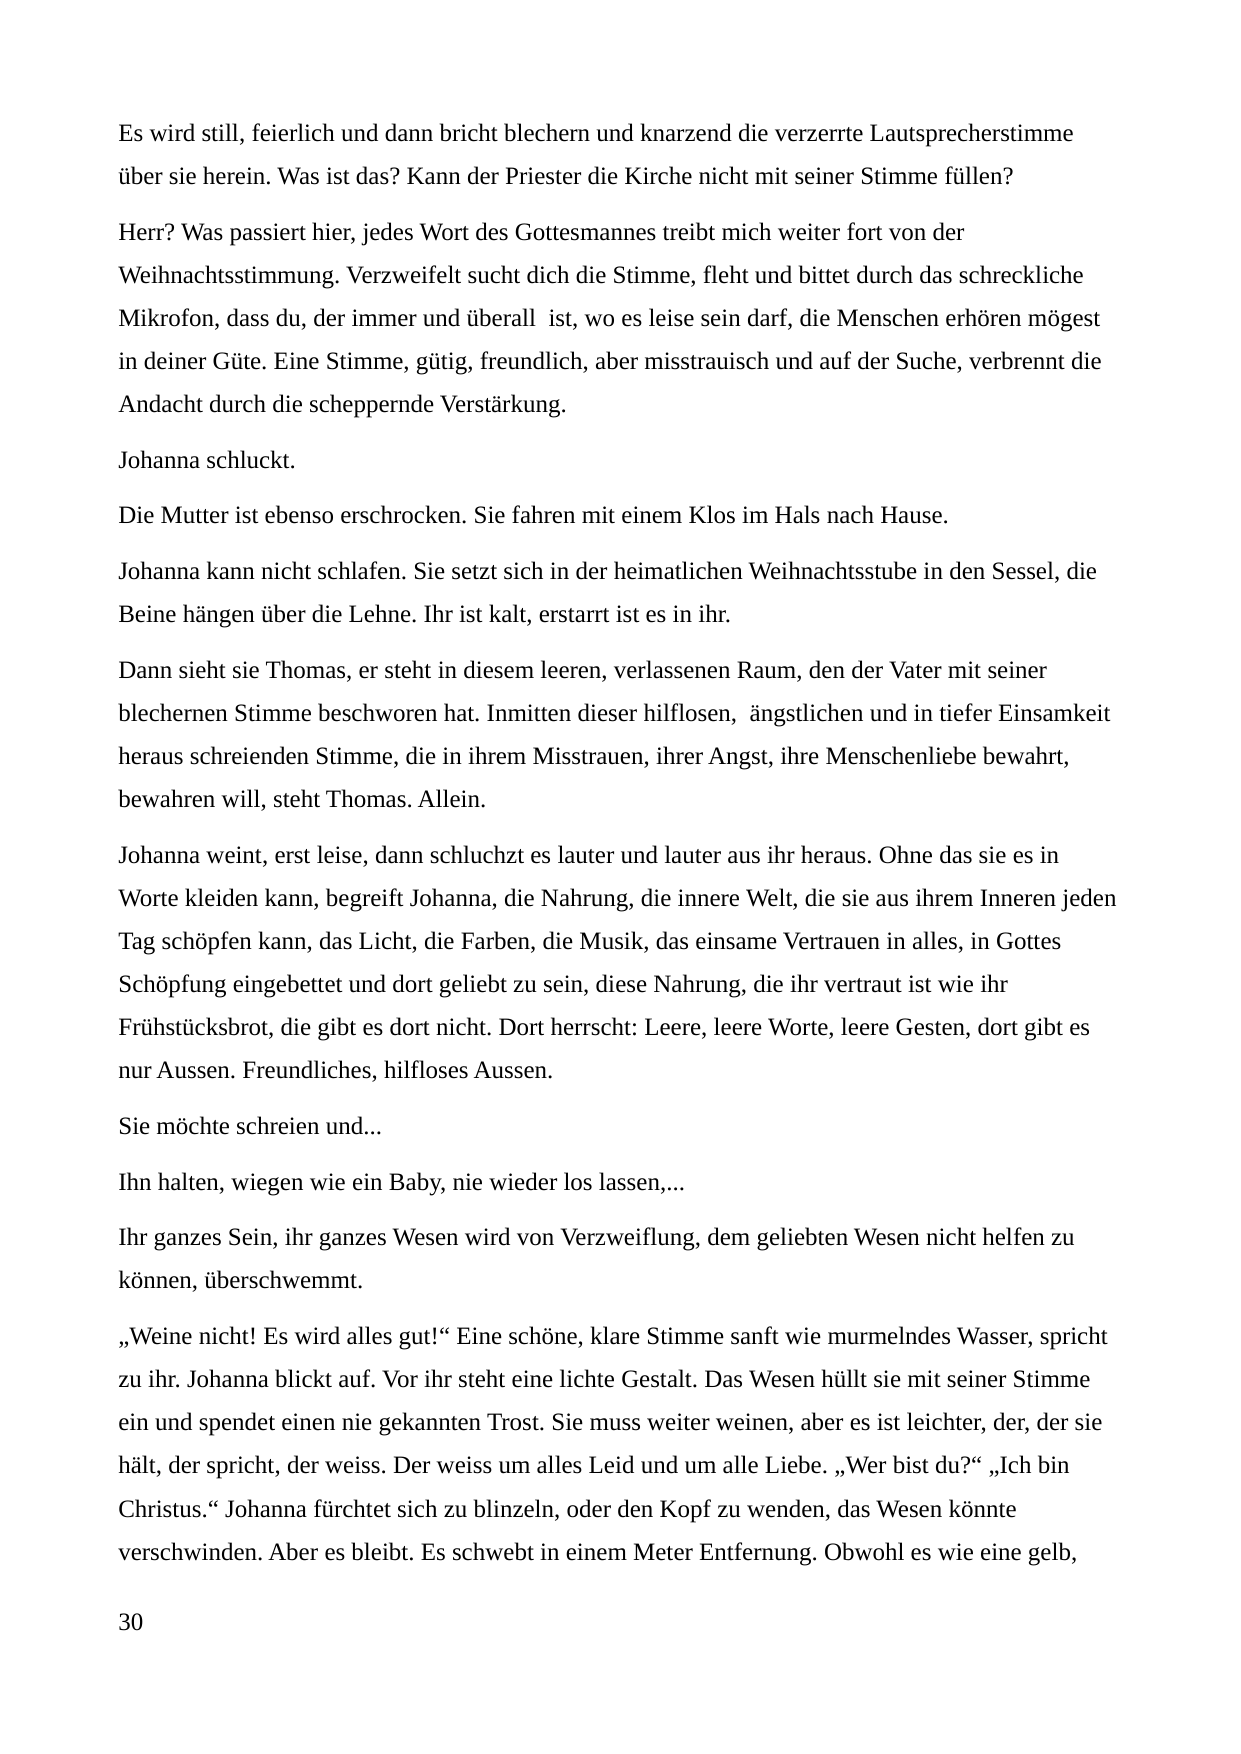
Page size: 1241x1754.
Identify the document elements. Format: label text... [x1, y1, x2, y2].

text „Weine nicht! Es wird alles gut!“ Eine schöne, klare Stimme sanft wie murmelndes Wasser, spricht zu ihr. Johanna blickt auf. Vor ihr steht eine lichte Gestalt. Das Wesen hüllt sie mit seiner Stimme ein und spendet einen nie gekannten Trost. Sie muss weiter weinen, aber es ist leichter, der, der sie hält, der spricht, der weiss. Der weiss um alles Leid und um alle Liebe. „Wer bist du?“ „Ich bin Christus.“ Johanna fürchtet sich zu blinzeln, oder den Kopf zu wenden, das Wesen könnte verschwinden. Aber es bleibt. Es schwebt in einem Meter Entfernung. Obwohl es wie eine gelb, [118, 1321, 1122, 1566]
text Es wird still, feierlich und dann bricht blechern und knarzend die verzerrte Lautsprecherstimme über sie herein. Was ist das? Kann der Priester die Kirche nicht mit seiner Stimme füllen? [118, 118, 1122, 190]
text Ihn halten, wiegen wie ein Baby, nie wieder los lassen,... [118, 1167, 1122, 1196]
text Sie möchte schreien und... [118, 1111, 1122, 1140]
text Johanna weint, erst leise, dann schluchzt es lauter und lauter aus ihr heraus. Ohne das sie es in Worte kleiden kann, begreift Johanna, die Nahrung, die innere Welt, die sie aus ihrem Inneren jeden Tag schöpfen kann, das Licht, die Farben, die Musik, das einsame Vertrauen in alles, in Gottes Schöpfung eingebettet und dort geliebt zu sein, diese Nahrung, die ihr vertraut ist wie ihr Frühstücksbrot, die gibt es dort nicht. Dort herrscht: Leere, leere Worte, leere Gesten, dort gibt es nur Aussen. Freundliches, hilfloses Aussen. [118, 840, 1122, 1084]
text Johanna schluckt. [118, 445, 1122, 474]
text Dann sieht sie Thomas, er steht in diesem leeren, verlassenen Raum, den der Vater mit seiner blechernen Stimme beschworen hat. Inmitten dieser hilflosen, ängstlichen und in tiefer Einsamkeit heraus schreienden Stimme, die in ihrem Misstrauen, ihrer Angst, ihre Menschenliebe bewahrt, bewahren will, steht Thomas. Allein. [118, 655, 1122, 813]
text Ihr ganzes Sein, ihr ganzes Wesen wird von Verzweiflung, dem geliebten Wesen nicht helfen zu können, überschwemmt. [118, 1222, 1122, 1294]
text Johanna kann nicht schlafen. Sie setzt sich in der heimatlichen Weihnachtsstube in den Sessel, die Beine hängen über die Lehne. Ihr ist kalt, erstarrt ist es in ihr. [118, 556, 1122, 628]
text Die Mutter ist ebenso erschrocken. Sie fahren mit einem Klos im Hals nach Hause. [118, 501, 1122, 529]
text Herr? Was passiert hier, jedes Wort des Gottesmannes treibt mich weiter fort von der Weihnachtsstimmung. Verzweifelt sucht dich die Stimme, fleht und bittet durch das schreckliche Mikrofon, dass du, der immer und überall ist, wo es leise sein darf, die Menschen erhören mögest in deiner Güte. Eine Stimme, gütig, freundlich, aber misstrauisch und auf der Suche, verbrennt die Andacht durch die scheppernde Verstärkung. [118, 217, 1122, 418]
